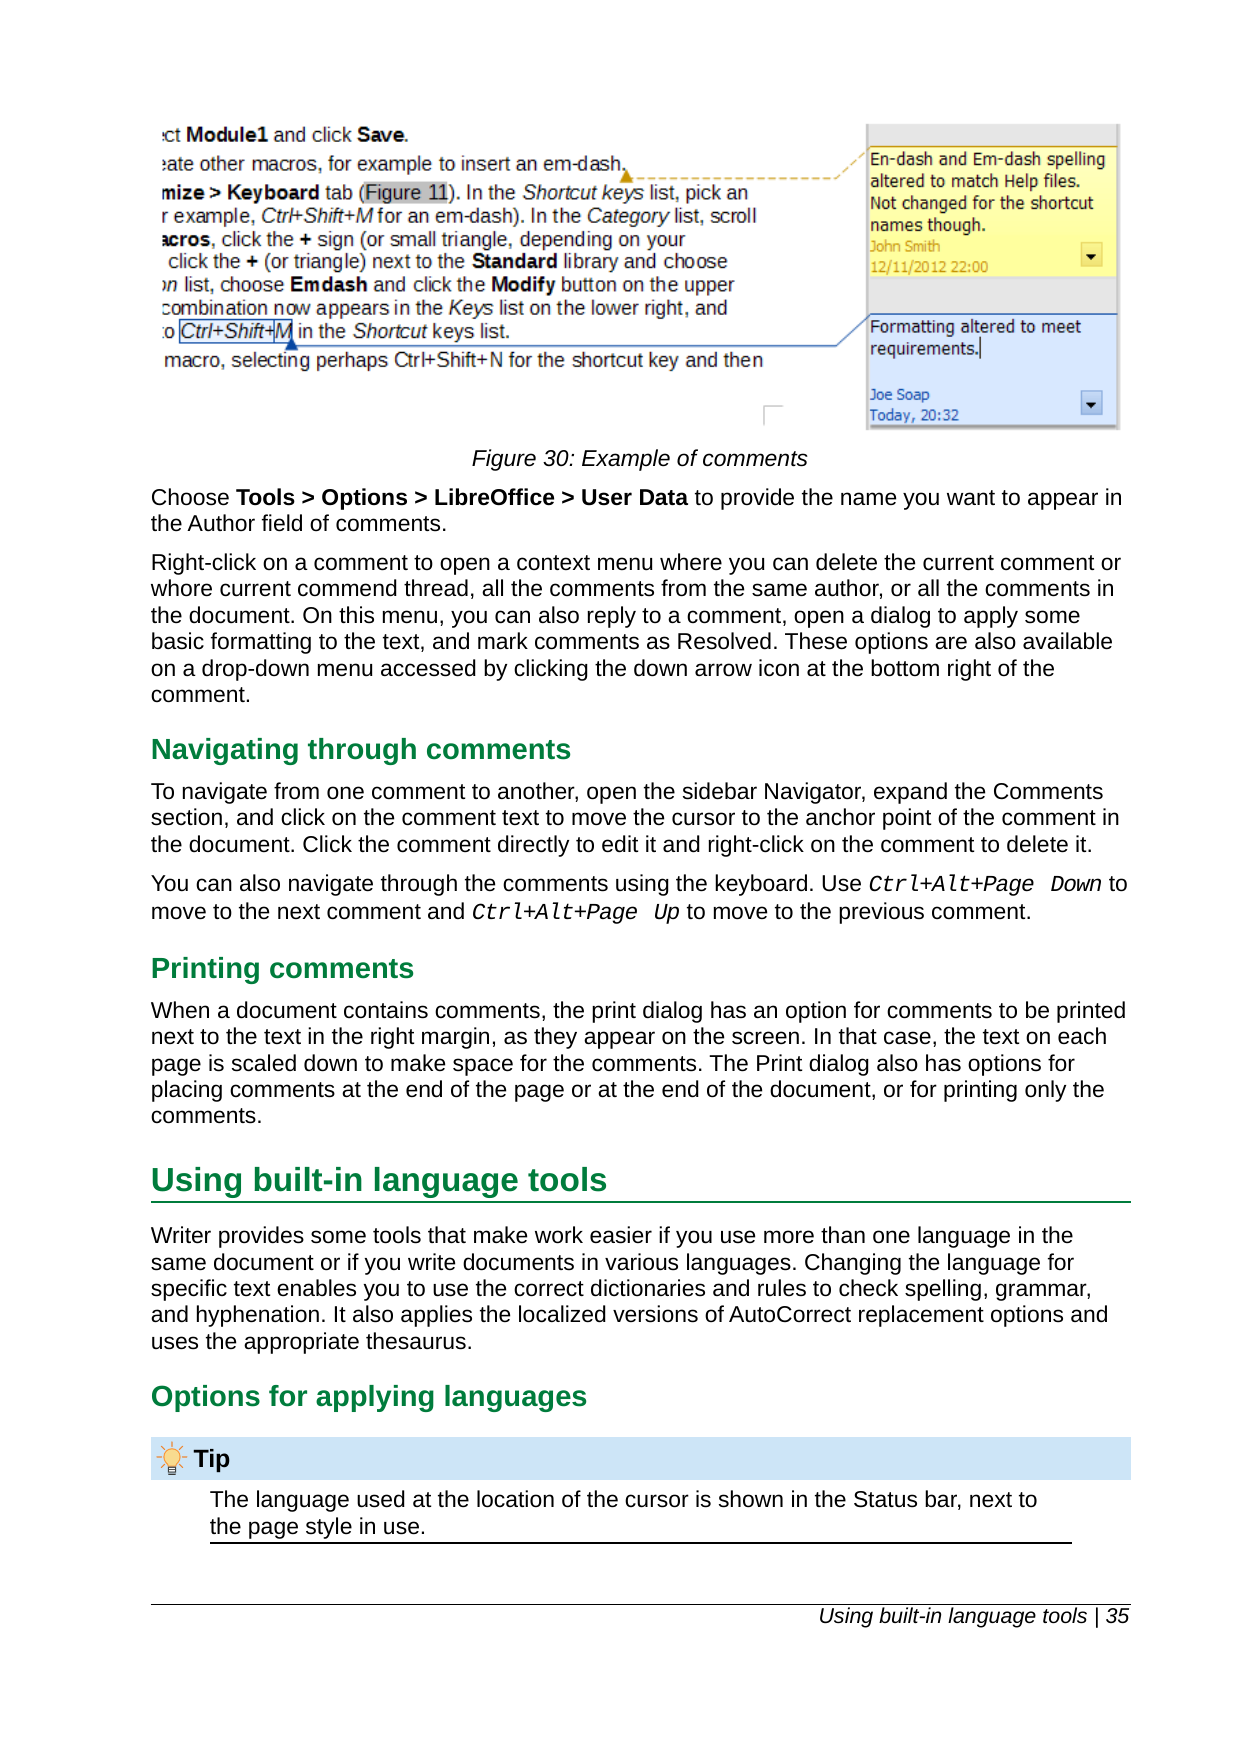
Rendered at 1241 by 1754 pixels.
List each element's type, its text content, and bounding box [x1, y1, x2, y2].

subtitle Printing comments [151, 951, 1131, 984]
text Choose Tools > Options > LibreOffice > User Data to provide the name you want to appear in the Author field of comments. [151, 484, 1131, 537]
text To navigate from one comment to another, open the sidebar Navigator, expand the Comments section, and click on the comment text to move the cursor to the anchor point of the comment in the document. Click the comment directly to edit it and right-click on the comment to delete it. [151, 778, 1131, 857]
text Writer provides some tools that make work easier if you use more than one language in the same document or if you write documents in various languages. Changing the language for specific text enables you to use the correct dictionaries and rules to check spelling, grammar, and hyphenation. It also applies the localized versions of AutoCorrect replacement options and uses the appropriate thesaurus. [151, 1222, 1131, 1354]
text When a document contains comments, the print dialog has an option for comments to be printed next to the text in the right margin, as they appear on the screen. In that case, the text on each page is scaled down to make space for the comments. The Print dialog also has options for placing comments at the end of the page or at the end of the document, or for printing only the comments. [151, 997, 1131, 1129]
subtitle Navigating through comments [151, 732, 1131, 766]
text Right-click on a comment to open a context menu where you can delete the current comment or whore current commend thread, all the comments from the same author, or all the comments in the document. On this menu, you can also reply to a comment, open a dialog to apply some basic formatting to the text, and mark comments as Resolved. These options are also available on a drop-down menu accessed by clicking the down arrow icon at the bottom right of the comment. [151, 549, 1131, 707]
subtitle Tip [151, 1437, 1131, 1480]
picture [160, 121, 1122, 433]
text You can also navigate through the comments using the keyboard. Use Ctrl+Alt+Page Down to move to the next comment and Ctrl+Alt+Page Up to move to the previous comment. [151, 869, 1131, 926]
text Figure 30: Example of comments [160, 445, 1121, 471]
subtitle Options for applying languages [151, 1379, 1131, 1412]
text The language used at the location of the cursor is shown in the Status bar, next to the page style in use. [209, 1486, 1072, 1544]
subtitle Using built-in language tools [151, 1160, 1131, 1201]
